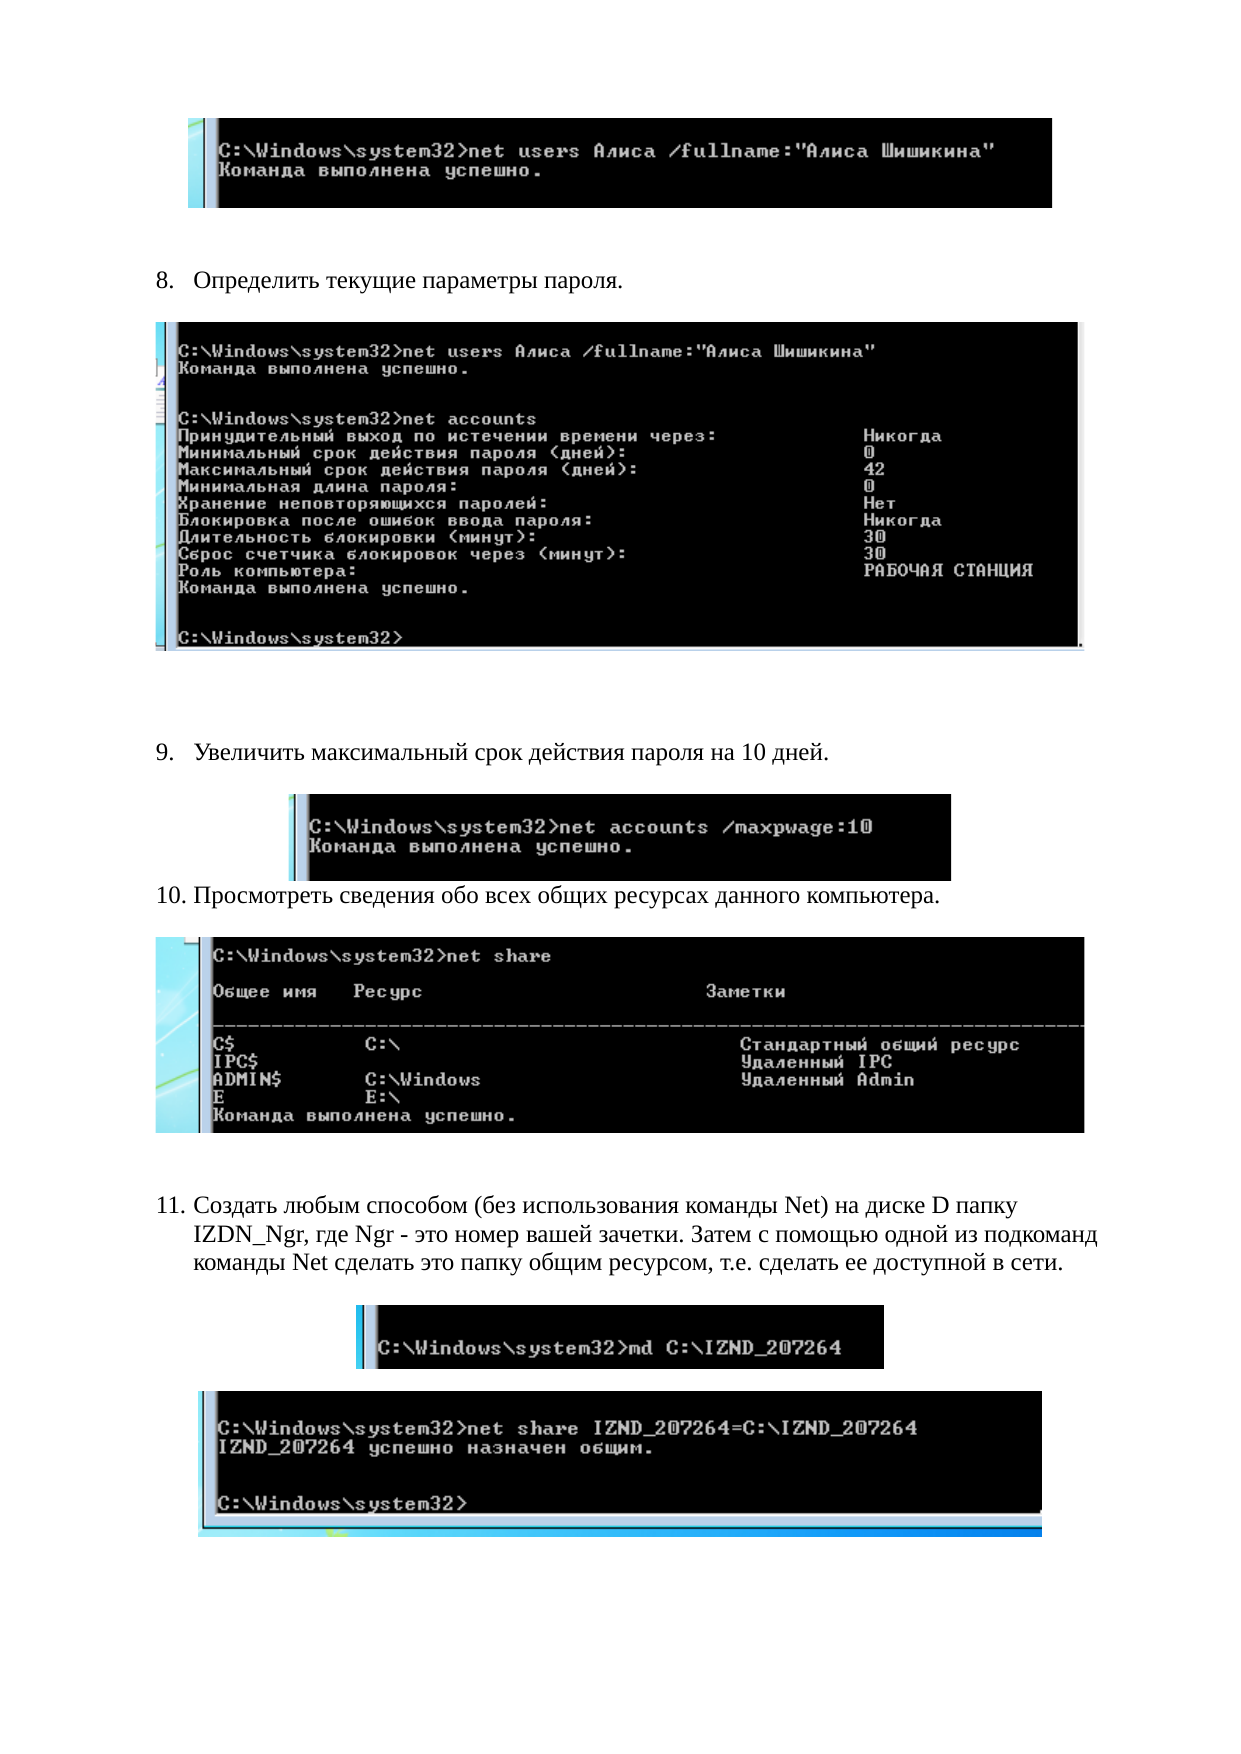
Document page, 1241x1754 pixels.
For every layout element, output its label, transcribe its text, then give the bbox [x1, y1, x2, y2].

list Увеличить максимальный срок действия пароля на 10 дней. [156, 737, 1122, 765]
picture [288, 794, 952, 881]
list Просмотреть сведения обо всех общих ресурсах данного компьютера. [156, 880, 1122, 909]
picture [356, 1305, 884, 1369]
list Создать любым способом (без использования команды Net) на диске D папку IZDN_Ngr, где Ngr - это номер вашей зачетки. Затем с помощью одной из подкоманд команды Net сделать это папку общим ресурсом, т.е. сделать ее доступной в сети. [156, 1190, 1122, 1276]
picture [155, 322, 1085, 651]
picture [188, 118, 1053, 208]
list Определить текущие параметры пароля. [156, 265, 1122, 293]
picture [155, 937, 1085, 1133]
picture [198, 1391, 1042, 1537]
